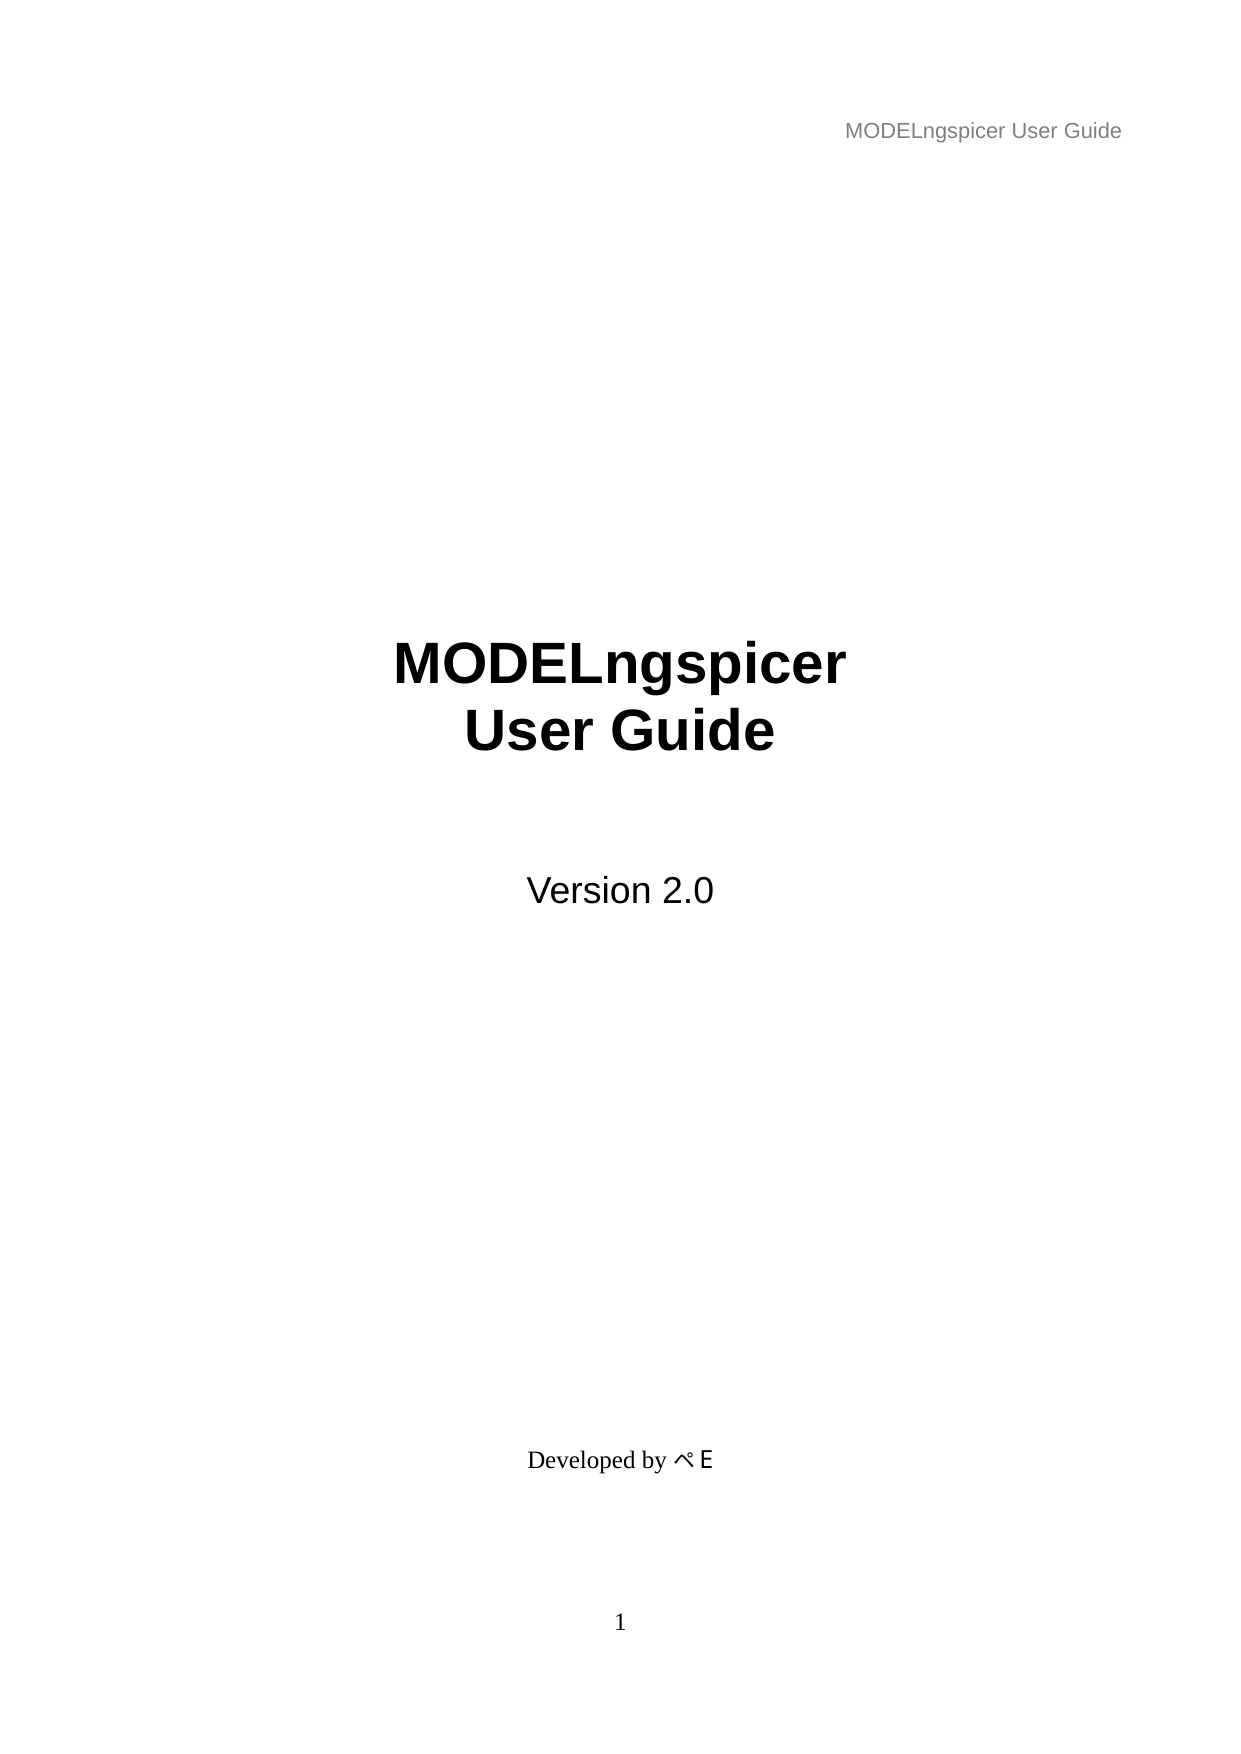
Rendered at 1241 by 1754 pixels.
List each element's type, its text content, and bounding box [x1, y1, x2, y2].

text Developed by ペE [118, 1441, 1122, 1475]
title MODELngspicer User Guide [118, 629, 1122, 763]
subtitle Version 2.0 [118, 868, 1122, 911]
